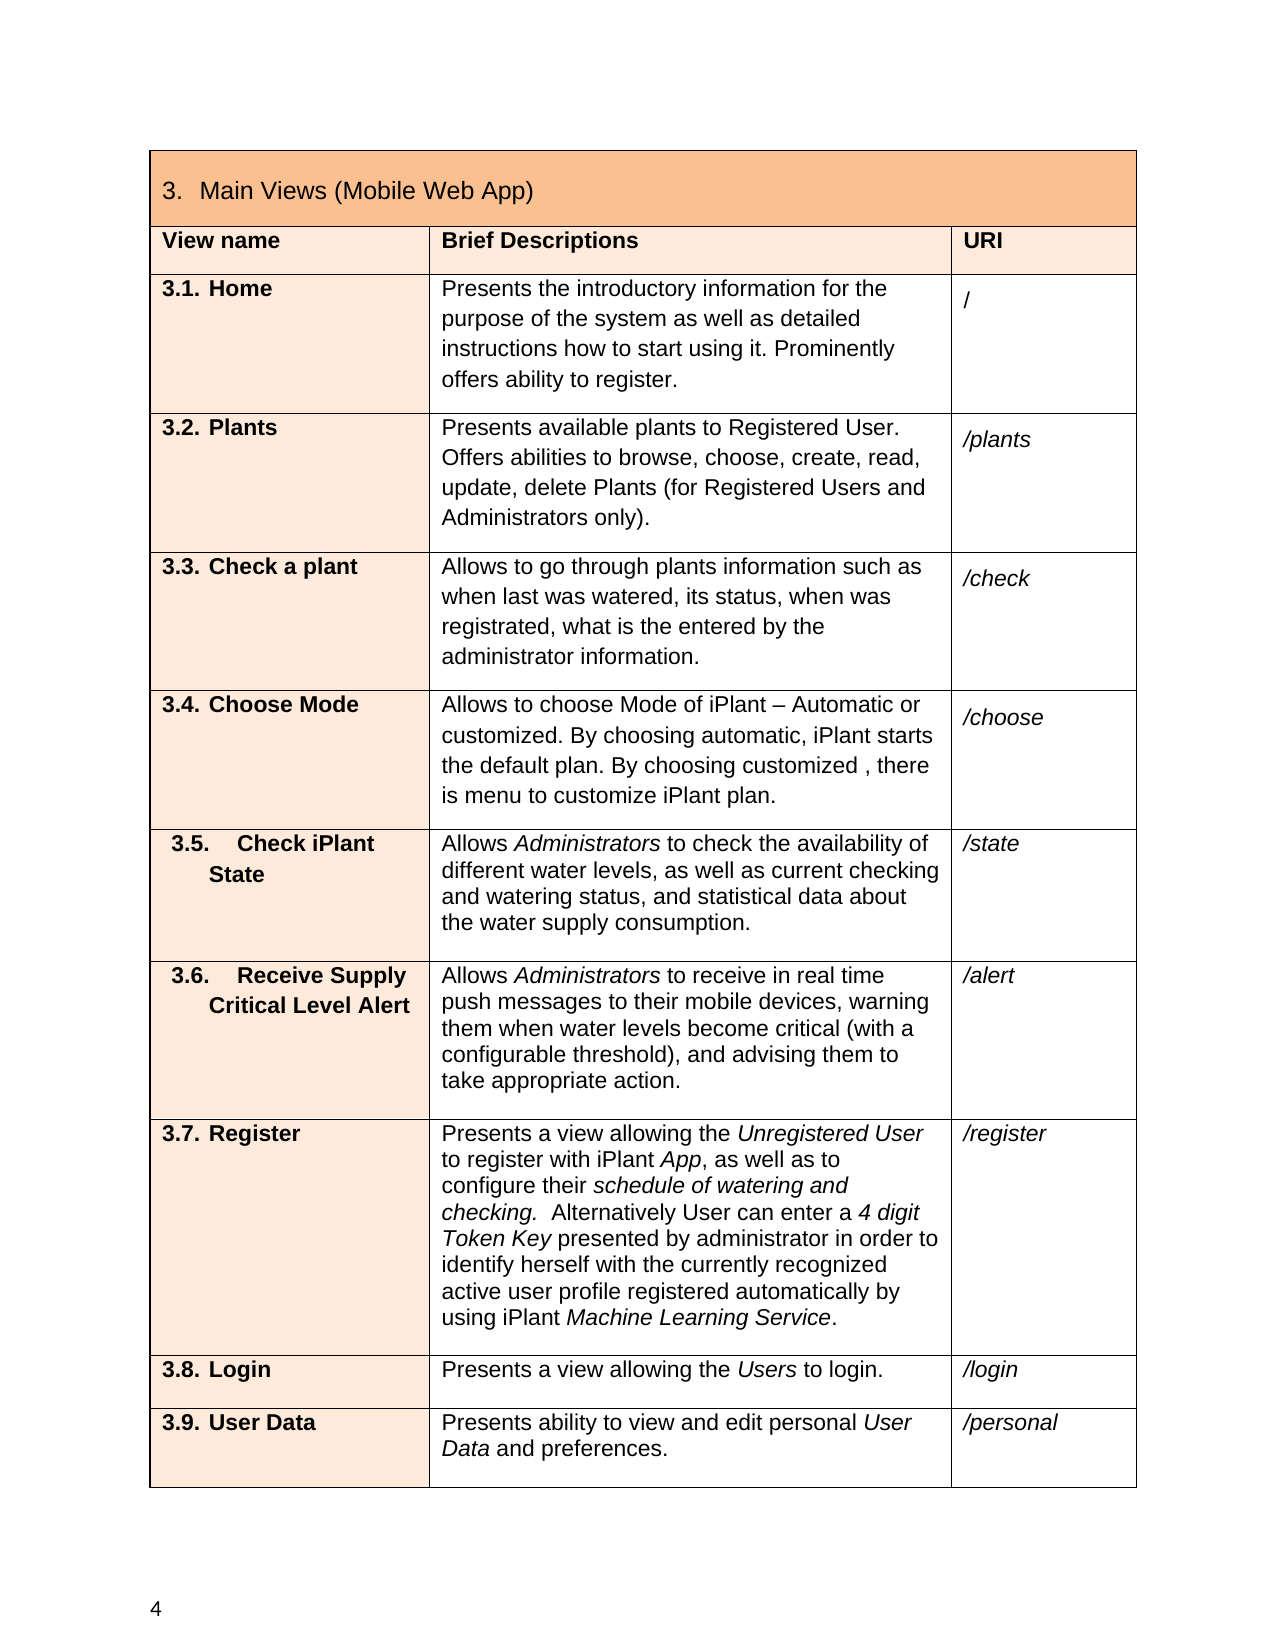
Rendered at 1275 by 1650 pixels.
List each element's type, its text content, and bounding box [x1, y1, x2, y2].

table_cell Presents a view allowing the Users to login. [430, 1356, 951, 1408]
table_cell URI [952, 227, 1136, 274]
table_cell Allows Administrators to receive in real time push messages to their mobile devices, warning them when water levels become critical (with a configurable threshold), and advising them to take appropriate action. [430, 962, 951, 1118]
table_cell Register [151, 1120, 429, 1355]
table_cell / [952, 275, 1136, 413]
table_cell /state [952, 830, 1136, 961]
table_cell Presents available plants to Registered User. Offers abilities to browse, choose, create, read, update, delete Plants (for Registered Users and Administrators only). [430, 414, 951, 552]
table_cell /register [952, 1120, 1136, 1355]
table_cell /plants [952, 414, 1136, 552]
table_cell Allows to choose Mode of iPlant – Automatic or customized. By choosing automatic, iPlant starts the default plan. By choosing customized , there is menu to customize iPlant plan. [430, 691, 951, 829]
table_cell Home [151, 275, 429, 413]
table_cell Plants [151, 414, 429, 552]
table_cell Choose Mode [151, 691, 429, 829]
table_cell Check iPlant State [151, 830, 429, 961]
table_cell Presents the introductory information for the purpose of the system as well as detailed instructions how to start using it. Prominently offers ability to register. [430, 275, 951, 413]
table_cell View name [151, 227, 429, 274]
table_cell Check a plant [151, 553, 429, 690]
table_cell /check [952, 553, 1136, 690]
table_cell User Data [151, 1409, 429, 1487]
table_cell /personal [952, 1409, 1136, 1487]
table_cell /alert [952, 962, 1136, 1118]
table_cell Receive Supply Critical Level Alert [151, 962, 429, 1118]
table_cell /choose [952, 691, 1136, 829]
table_cell Allows to go through plants information such as when last was watered, its status, when was registrated, what is the entered by the administrator information. [430, 553, 951, 690]
table_cell Login [151, 1356, 429, 1408]
table_cell /login [952, 1356, 1136, 1408]
table_cell Brief Descriptions [430, 227, 951, 274]
table_header Main Views (Mobile Web App) [151, 151, 1136, 226]
table_cell Allows Administrators to check the availability of different water levels, as well as current checking and watering status, and statistical data about the water supply consumption. [430, 830, 951, 961]
table_cell Presents a view allowing the Unregistered User to register with iPlant App, as well as to configure their schedule of watering and checking. Alternatively User can enter a 4 digit Token Key presented by administrator in order to identify herself with the currently recognized active user profile registered automatically by using iPlant Machine Learning Service. [430, 1120, 951, 1355]
table_cell Presents ability to view and edit personal User Data and preferences. [430, 1409, 951, 1487]
